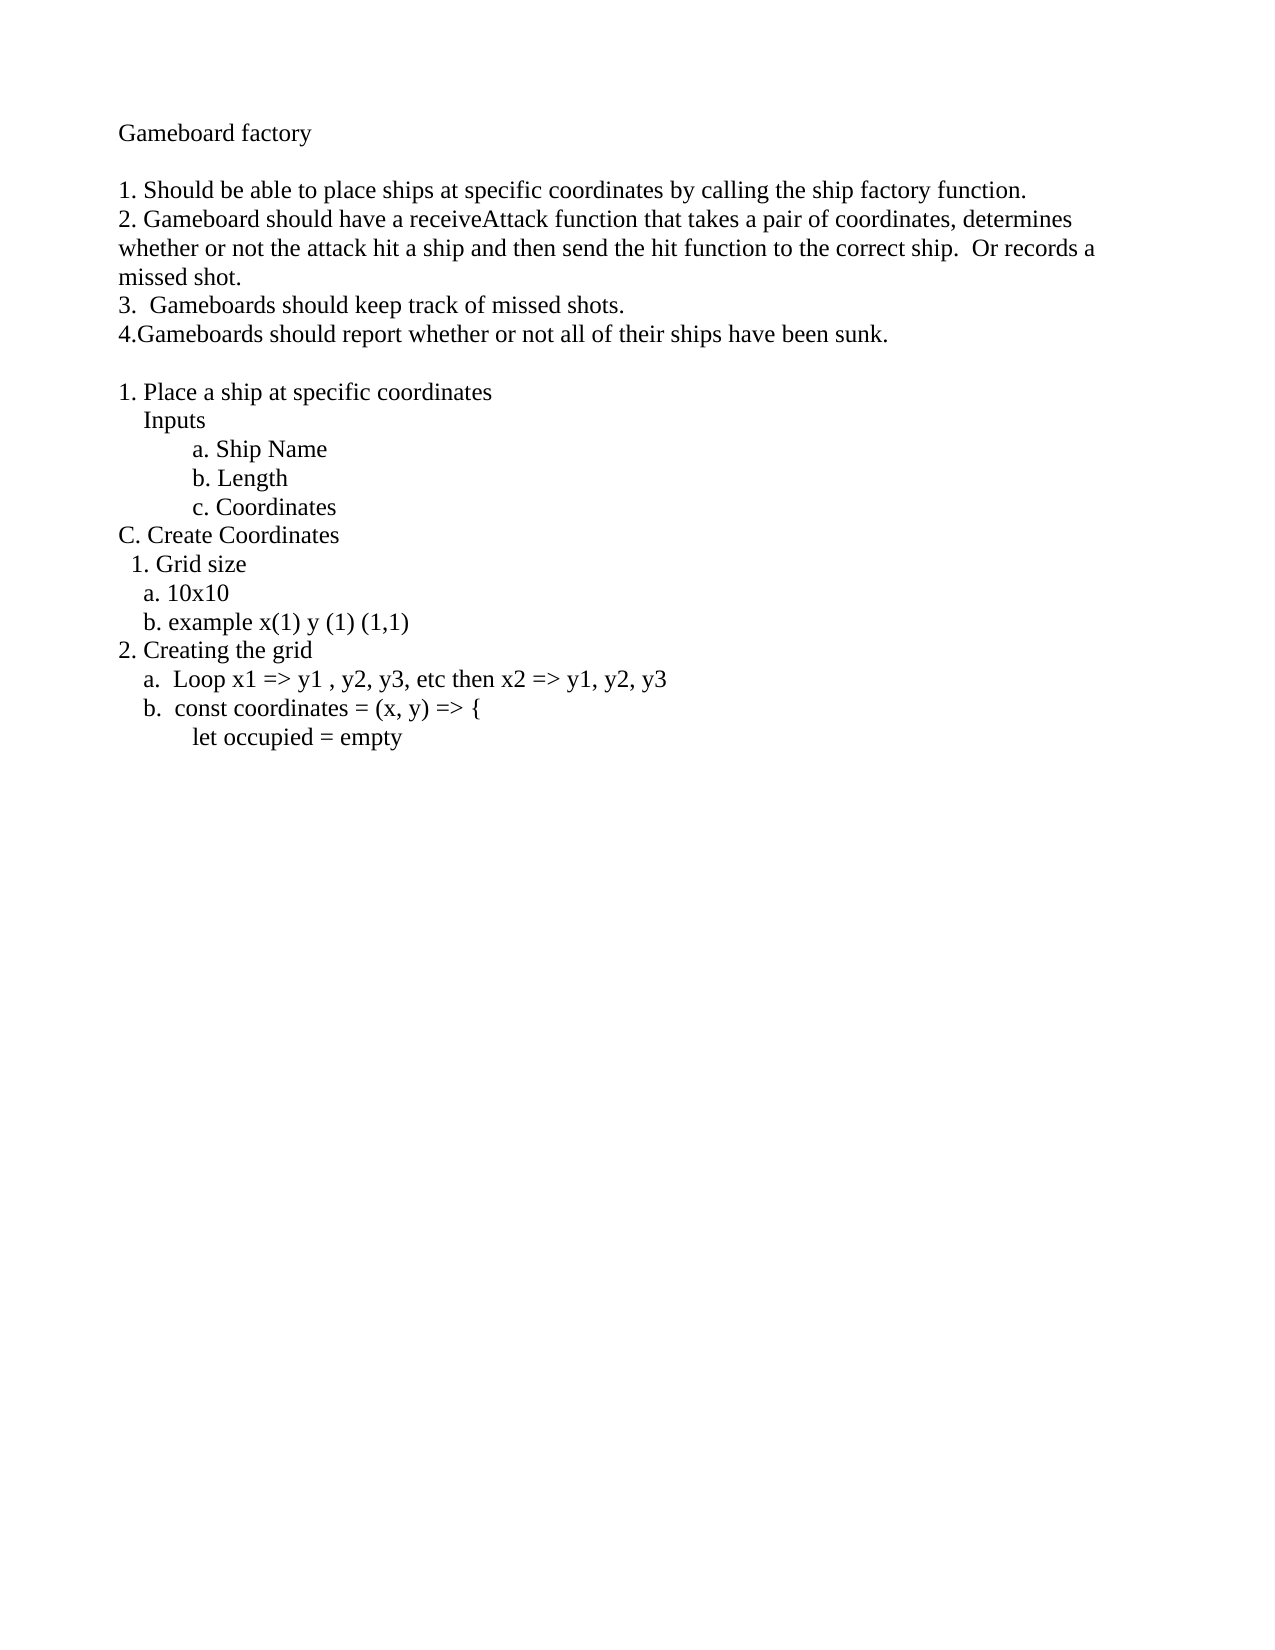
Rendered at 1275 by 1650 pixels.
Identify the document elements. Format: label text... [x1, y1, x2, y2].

text 1. Place a ship at specific coordinates [118, 377, 1157, 406]
text c. Coordinates [118, 492, 1157, 521]
text 2. Gameboard should have a receiveAttack function that takes a pair of coordinates, determines whether or not the attack hit a ship and then send the hit function to the correct ship. Or records a missed shot. [118, 204, 1157, 291]
text 3. Gameboards should keep track of missed shots. [118, 291, 1157, 319]
text a. Ship Name [118, 434, 1157, 463]
text let occupied = empty [118, 722, 1157, 751]
text a. Loop x1 => y1 , y2, y3, etc then x2 => y1, y2, y3 [118, 664, 1157, 693]
text Inputs [118, 406, 1157, 434]
text a. 10x10 [118, 578, 1157, 607]
text b. Length [118, 463, 1157, 492]
text C. Create Coordinates [118, 521, 1157, 549]
text b. example x(1) y (1) (1,1) [118, 607, 1157, 636]
text 4.Gameboards should report whether or not all of their ships have been sunk. [118, 319, 1157, 348]
text 1. Should be able to place ships at specific coordinates by calling the ship factory function. [118, 176, 1157, 204]
text 1. Grid size [118, 549, 1157, 578]
text 2. Creating the grid [118, 636, 1157, 664]
text b. const coordinates = (x, y) => { [118, 693, 1157, 722]
text Gameboard factory [118, 118, 1157, 147]
